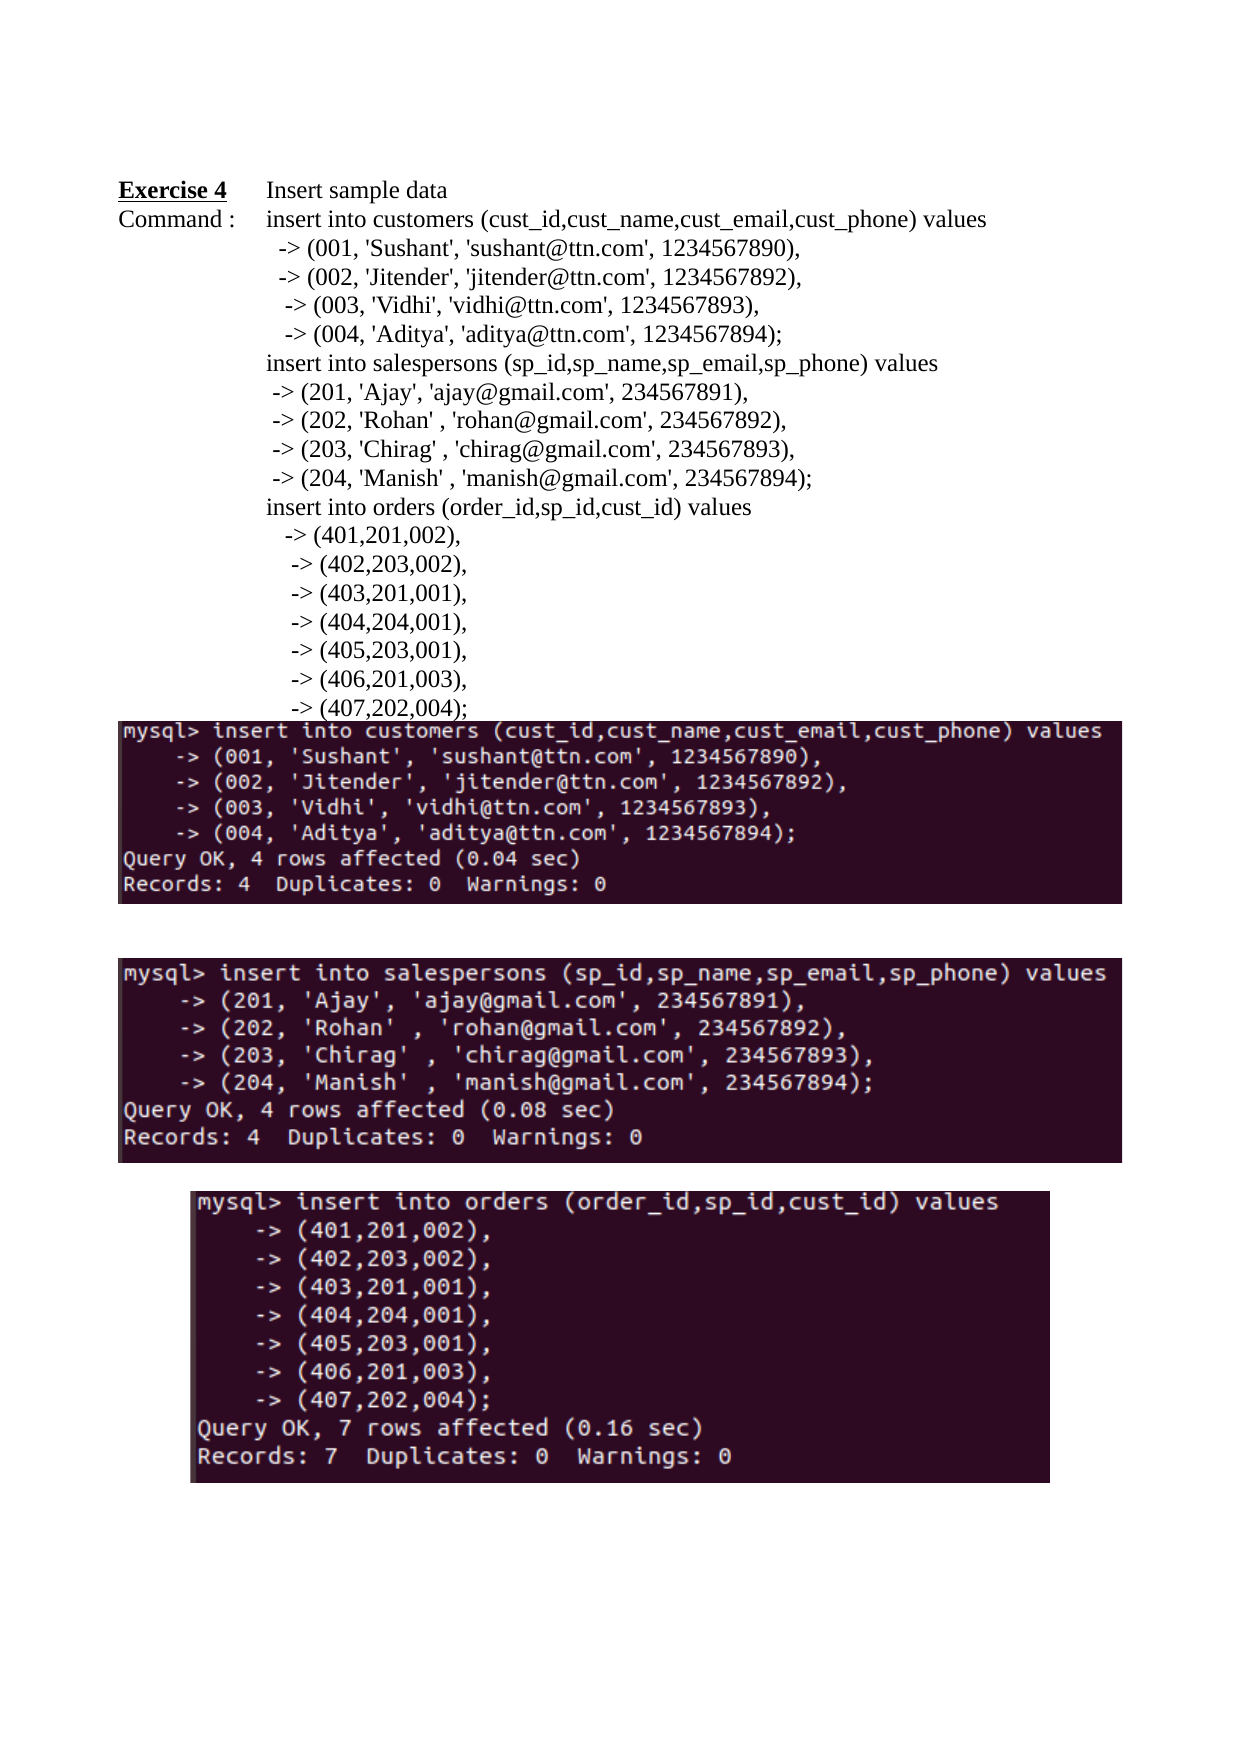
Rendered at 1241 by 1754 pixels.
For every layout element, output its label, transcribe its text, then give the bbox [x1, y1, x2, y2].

text Command : insert into customers (cust_id,cust_name,cust_email,cust_phone) values [118, 204, 1122, 233]
picture [190, 1191, 1050, 1483]
text -> (004, 'Aditya', 'aditya@ttn.com', 1234567894); [118, 319, 1122, 348]
text -> (002, 'Jitender', 'jitender@ttn.com', 1234567892), [118, 262, 1122, 291]
picture [118, 721, 1123, 904]
text -> (401,201,002), [118, 521, 1122, 549]
text -> (407,202,004); [118, 693, 1122, 721]
text -> (202, 'Rohan' , 'rohan@gmail.com', 234567892), [118, 406, 1122, 434]
text insert into orders (order_id,sp_id,cust_id) values [118, 492, 1122, 521]
text -> (402,203,002), [118, 549, 1122, 578]
text -> (201, 'Ajay', 'ajay@gmail.com', 234567891), [118, 377, 1122, 406]
text -> (404,204,001), [118, 607, 1122, 636]
text -> (405,203,001), [118, 636, 1122, 664]
text -> (203, 'Chirag' , 'chirag@gmail.com', 234567893), [118, 434, 1122, 463]
picture [118, 958, 1123, 1163]
text -> (403,201,001), [118, 578, 1122, 607]
text -> (204, 'Manish' , 'manish@gmail.com', 234567894); [118, 463, 1122, 492]
text Exercise 4 Insert sample data [118, 176, 1122, 204]
text -> (001, 'Sushant', 'sushant@ttn.com', 1234567890), [118, 233, 1122, 262]
text -> (406,201,003), [118, 664, 1122, 693]
text insert into salespersons (sp_id,sp_name,sp_email,sp_phone) values [118, 348, 1122, 377]
text -> (003, 'Vidhi', 'vidhi@ttn.com', 1234567893), [118, 291, 1122, 319]
